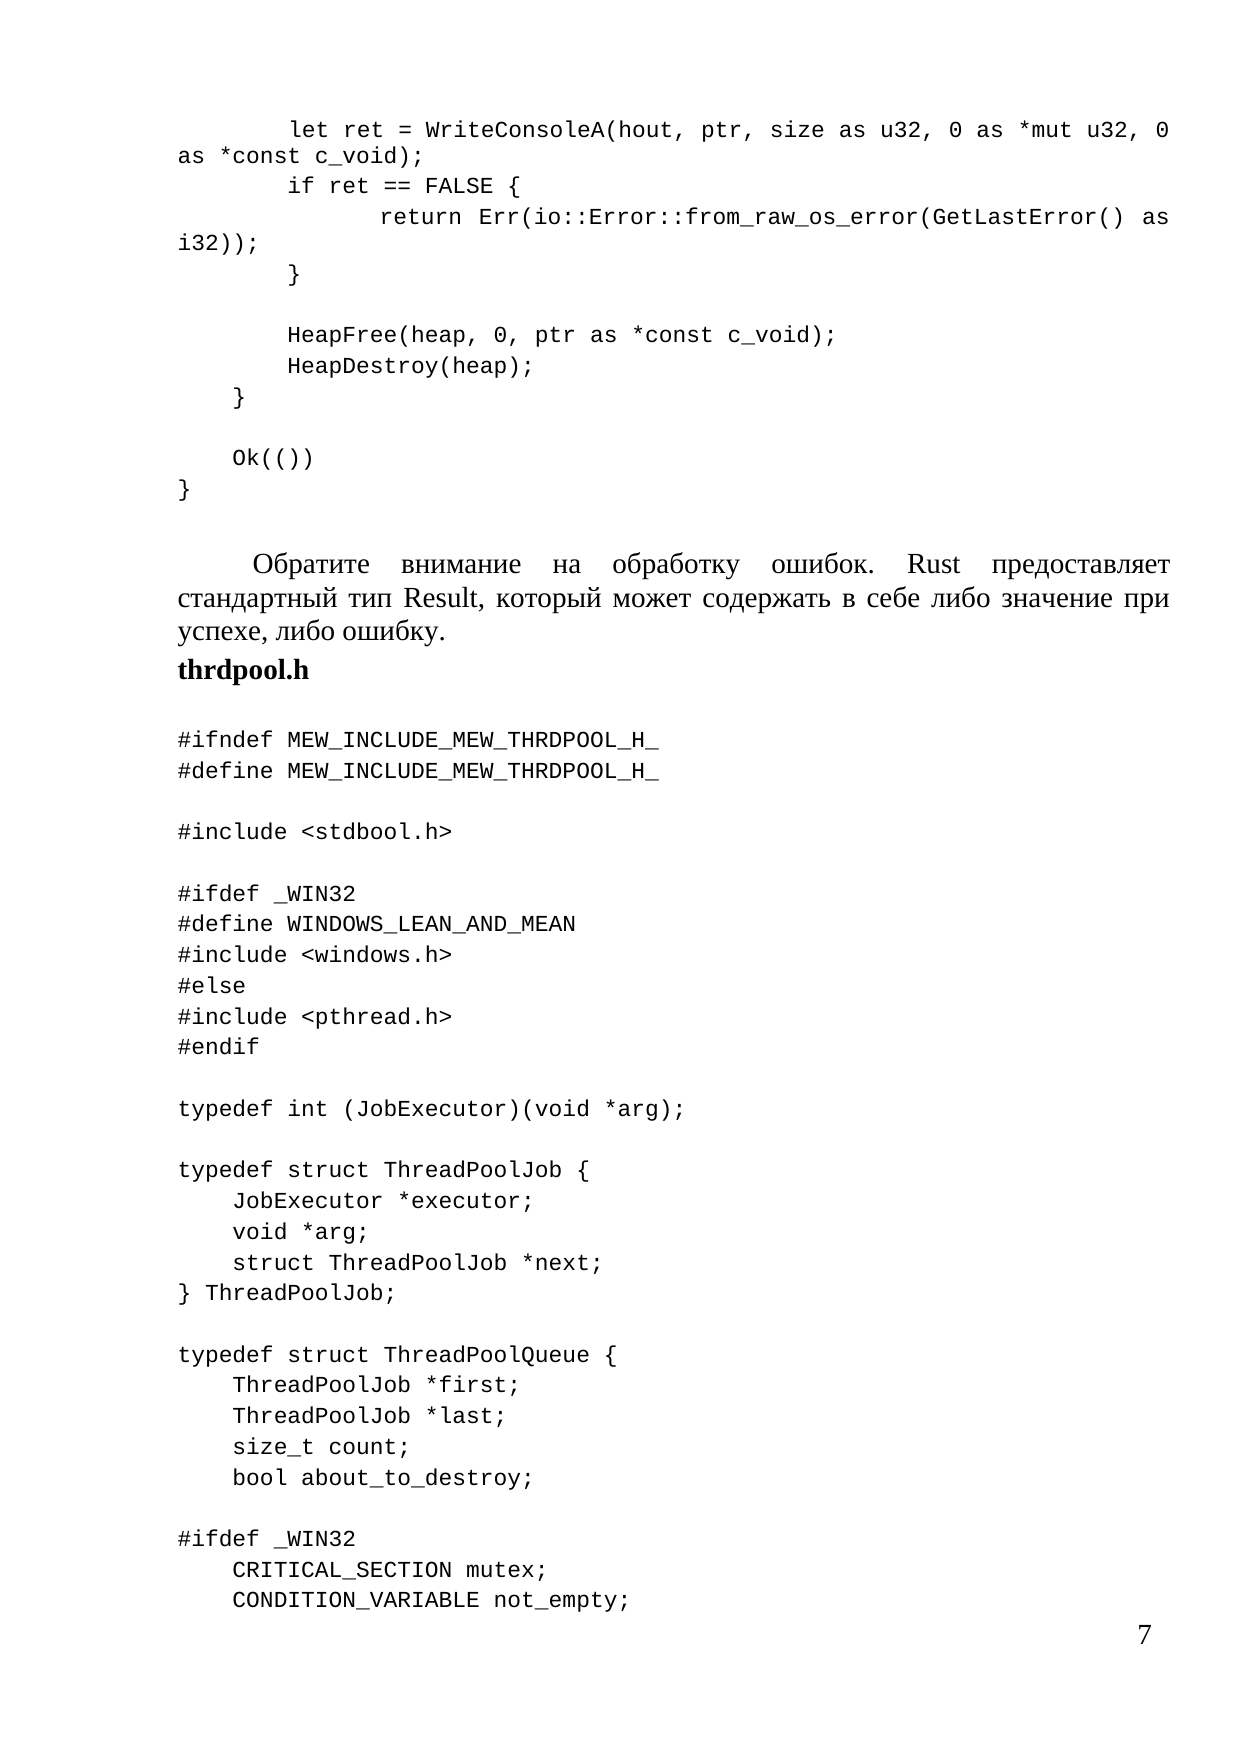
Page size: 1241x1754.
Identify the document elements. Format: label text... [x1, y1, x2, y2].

text } ThreadPoolJob; [177, 1282, 1170, 1307]
text JobExecutor *executor; [177, 1189, 1170, 1215]
text #ifdef _WIN32 [177, 882, 1170, 908]
text #define MEW_INCLUDE_MEW_THRDPOOL_H_ [177, 759, 1170, 785]
text void *arg; [177, 1220, 1170, 1246]
text typedef struct ThreadPoolJob { [177, 1159, 1170, 1184]
text typedef int (JobExecutor)(void *arg); [177, 1097, 1170, 1123]
text #define WINDOWS_LEAN_AND_MEAN [177, 913, 1170, 939]
text let ret = WriteConsoleA(hout, ptr, size as u32, 0 as *mut u32, 0 as *const c_void); [177, 118, 1170, 170]
text bool about_to_destroy; [177, 1466, 1170, 1492]
text ThreadPoolJob *last; [177, 1404, 1170, 1430]
text ThreadPoolJob *first; [177, 1374, 1170, 1400]
text HeapFree(heap, 0, ptr as *const c_void); [177, 324, 1170, 349]
text #include <stdbool.h> [177, 821, 1170, 847]
text #ifndef MEW_INCLUDE_MEW_THRDPOOL_H_ [177, 728, 1170, 754]
text } [177, 262, 1170, 288]
text CRITICAL_SECTION mutex; [177, 1558, 1170, 1584]
text } [177, 385, 1170, 411]
text typedef struct ThreadPoolQueue { [177, 1343, 1170, 1369]
text CONDITION_VARIABLE not_empty; [177, 1589, 1170, 1615]
text size_t count; [177, 1435, 1170, 1461]
text HeapDestroy(heap); [177, 354, 1170, 380]
text Ok(()) [177, 447, 1170, 472]
text struct ThreadPoolJob *next; [177, 1251, 1170, 1277]
text #include <pthread.h> [177, 1005, 1170, 1031]
text } [177, 477, 1170, 503]
text #include <windows.h> [177, 943, 1170, 969]
text #endif [177, 1036, 1170, 1062]
text #else [177, 974, 1170, 1000]
text if ret == FALSE { [177, 175, 1170, 201]
text Обратите внимание на обработку ошибок. Rust предоставляет стандартный тип Result, который может содержать в себе либо значение при успехе, либо ошибку. [177, 546, 1170, 647]
text return Err(io::Error::from_raw_os_error(GetLastError() as i32)); [177, 206, 1170, 257]
text #ifdef _WIN32 [177, 1527, 1170, 1553]
text thrdpool.h [177, 652, 1170, 685]
